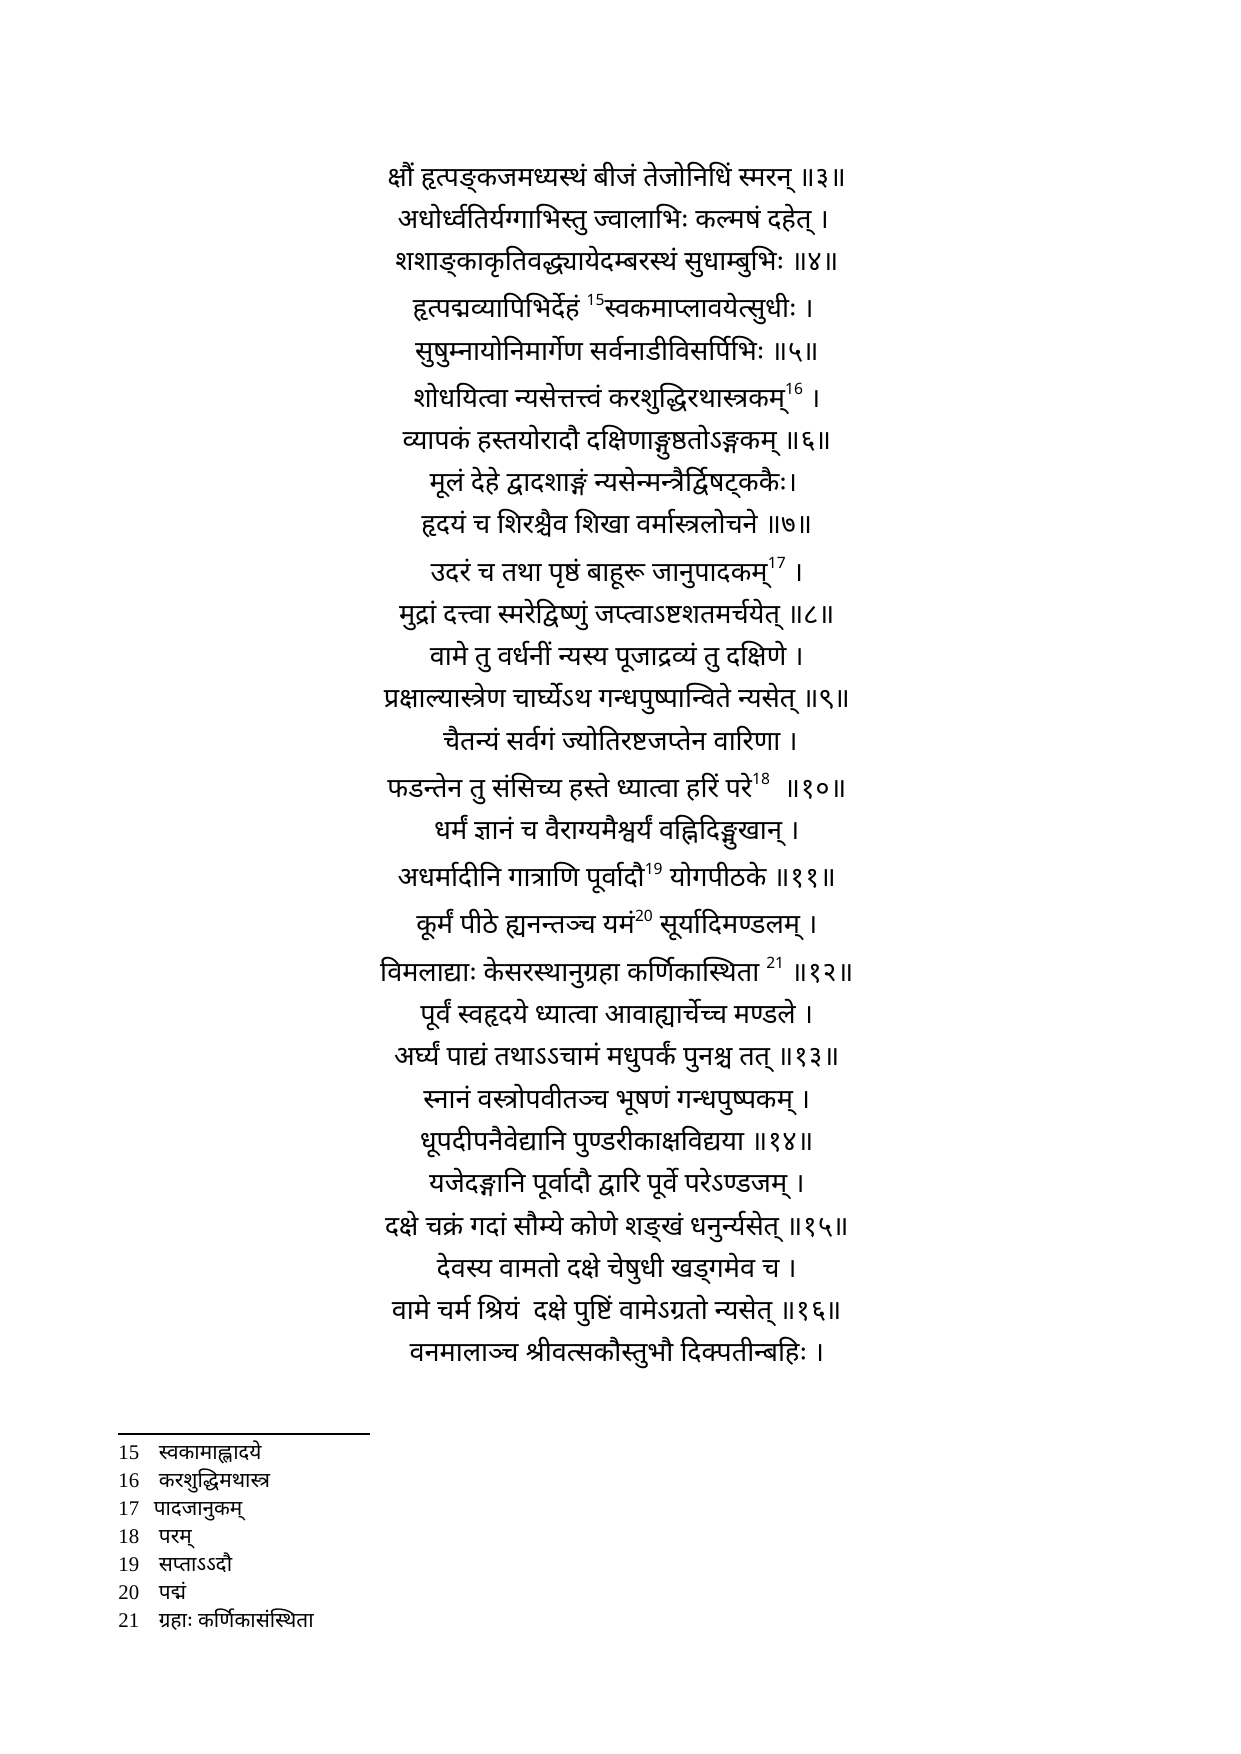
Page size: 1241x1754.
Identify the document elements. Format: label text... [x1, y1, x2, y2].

text सप्ताऽऽदौ [118, 1552, 1122, 1580]
text परम् [118, 1524, 1122, 1552]
text ग्रहाः कर्णिकासंस्थिता [118, 1608, 1122, 1636]
text स्वकामाह्लादये [118, 1440, 1122, 1468]
text विमलाद्याः केसरस्थानुग्रहा कर्णिकास्थिता ॥१२॥ पूर्वं स्वहृदये ध्यात्वा आवाह्यार्चेच्च मण्डले । अर्घ्यं पाद्यं तथाऽऽचामं मधुपर्कं पुनश्च तत् ॥१३॥ स्नानं वस्त्रोपवीतञ्च भूषणं गन्धपुष्पकम् । धूपदीपनैवेद्यानि पुण्डरीकाक्षविद्यया ॥१४॥ यजेदङ्गानि पूर्वादौ द्वारि पूर्वे परेऽण्डजम् । दक्षे चक्रं गदां सौम्ये कोणे शङ्खं धनुर्न्यसेत् ॥१५॥ देवस्य वामतो दक्षे चेषुधी खड्गमेव च । वामे चर्म श्रियं दक्षे पुष्टिं वामेऽग्रतो न्यसेत् ॥१६॥ वनमालाञ्च श्रीवत्सकौस्तुभौ दिक्पतीन्बहिः । [118, 952, 1122, 1373]
text पादजानुकम् [118, 1496, 1122, 1524]
text करशुद्धिमथास्त्र [118, 1468, 1122, 1496]
text क्षौं हृत्पङ्कजमध्यस्थं बीजं तेजोनिधिं स्मरन् ॥३॥ अधोर्ध्वतिर्यग्गाभिस्तु ज्वालाभिः कल्मषं दहेत् । शशाङ्काकृतिवद्ध्यायेदम्बरस्थं सुधाम्बुभिः ॥४॥ हृत्पद्मव्यापिभिर्देहं स्वकमाप्लावयेत्सुधीः । सुषुम्नायोनिमार्गेण सर्वनाडीविसर्पिभिः ॥५॥ शोधयित्वा न्यसेत्तत्त्वं करशुद्धिरथास्त्रकम् । व्यापकं हस्तयोरादौ दक्षिणाङ्गुष्ठतोऽङ्गकम् ॥६॥ मूलं देहे द्वादशाङ्गं न्यसेन्मन्त्रैर्द्विषट्ककैः। हृदयं च शिरश्चैव शिखा वर्मास्त्रलोचने ॥७॥ उदरं च तथा पृष्ठं बाहूरू जानुपादकम् । मुद्रां दत्त्वा स्मरेद्विष्णुं जप्त्वाऽष्टशतमर्चयेत् ॥८॥ वामे तु वर्धनीं न्यस्य पूजाद्रव्यं तु दक्षिणे । प्रक्षाल्यास्त्रेण चार्घ्येऽथ गन्धपुष्पान्विते न्यसेत् ॥९॥ चैतन्यं सर्वगं ज्योतिरष्टजप्तेन वारिणा । फडन्तेन तु संसिच्य हस्ते ध्यात्वा हरिं परे ॥१०॥ धर्मं ज्ञानं च वैराग्यमैश्वर्यं वह्निदिङ्मुखान् । अधर्मादीनि गात्राणि पूर्वादौ योगपीठके ॥११॥ कूर्मं पीठे ह्यनन्तञ्च यमं सूर्यादिमण्डलम् । [118, 118, 1122, 944]
text पद्मं [118, 1580, 1122, 1608]
